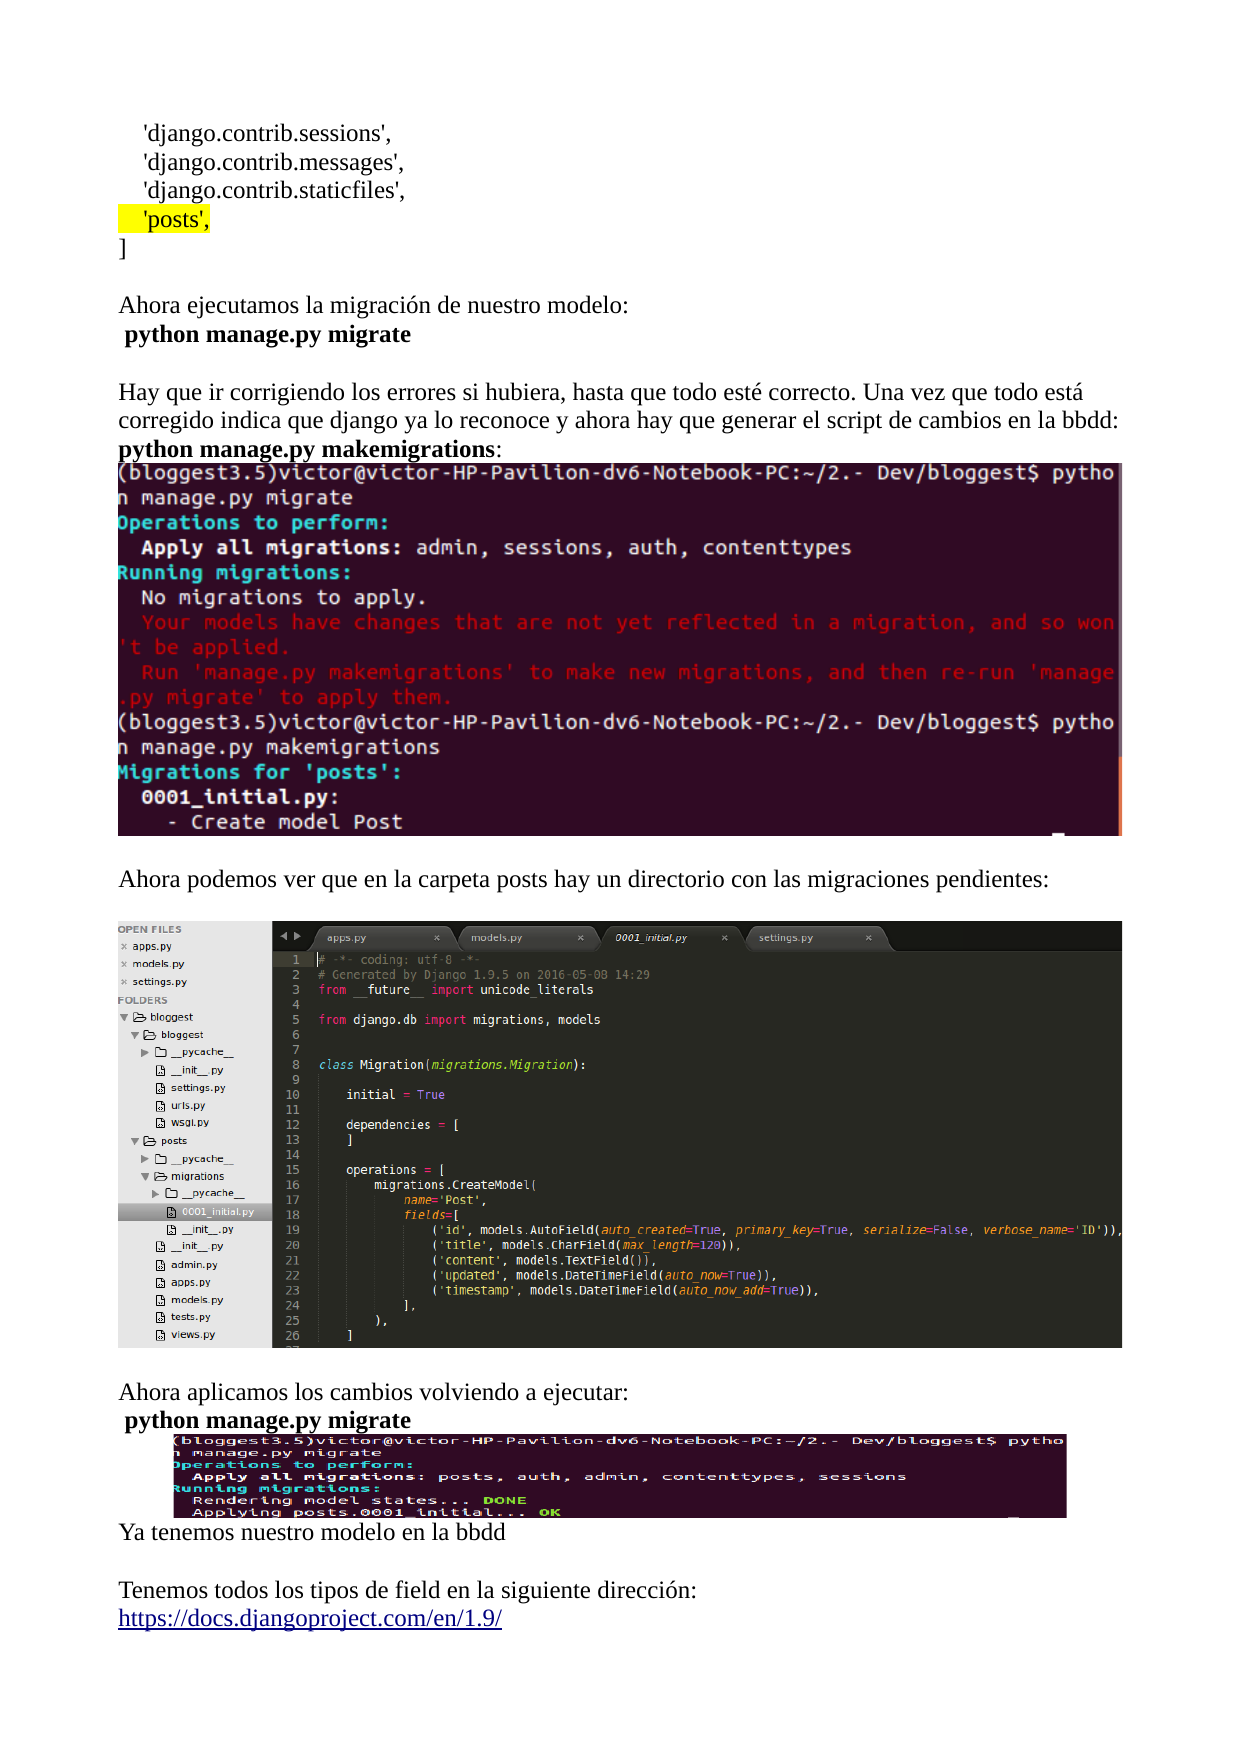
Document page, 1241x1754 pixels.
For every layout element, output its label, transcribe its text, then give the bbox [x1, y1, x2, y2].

picture [118, 921, 1123, 1348]
text python manage.py migrate [118, 1405, 1122, 1434]
text Ya tenemos nuestro modelo en la bbdd [118, 1434, 1122, 1546]
text 'django.contrib.messages', [118, 147, 1122, 176]
text Hay que ir corrigiendo los errores si hubiera, hasta que todo esté correcto. Una vez que todo está corregido indica que django ya lo reconoce y ahora hay que generar el script de cambios en la bbdd: [118, 377, 1122, 434]
text ] [118, 233, 1122, 262]
text Ahora podemos ver que en la carpeta posts hay un directorio con las migraciones pendientes: [118, 864, 1122, 893]
text Ahora ejecutamos la migración de nuestro modelo: [118, 291, 1122, 319]
text Tenemos todos los tipos de field en la siguiente dirección: [118, 1575, 1122, 1603]
picture [173, 1434, 1067, 1518]
text 'django.contrib.staticfiles', [118, 176, 1122, 204]
text python manage.py makemigrations: [118, 434, 1122, 463]
text 'django.contrib.sessions', [118, 118, 1122, 147]
text Ahora aplicamos los cambios volviendo a ejecutar: [118, 1377, 1122, 1405]
picture [118, 463, 1123, 836]
text python manage.py migrate [118, 319, 1122, 348]
text 'posts', [118, 204, 1122, 233]
text https://docs.djangoproject.com/en/1.9/ [118, 1603, 1122, 1632]
